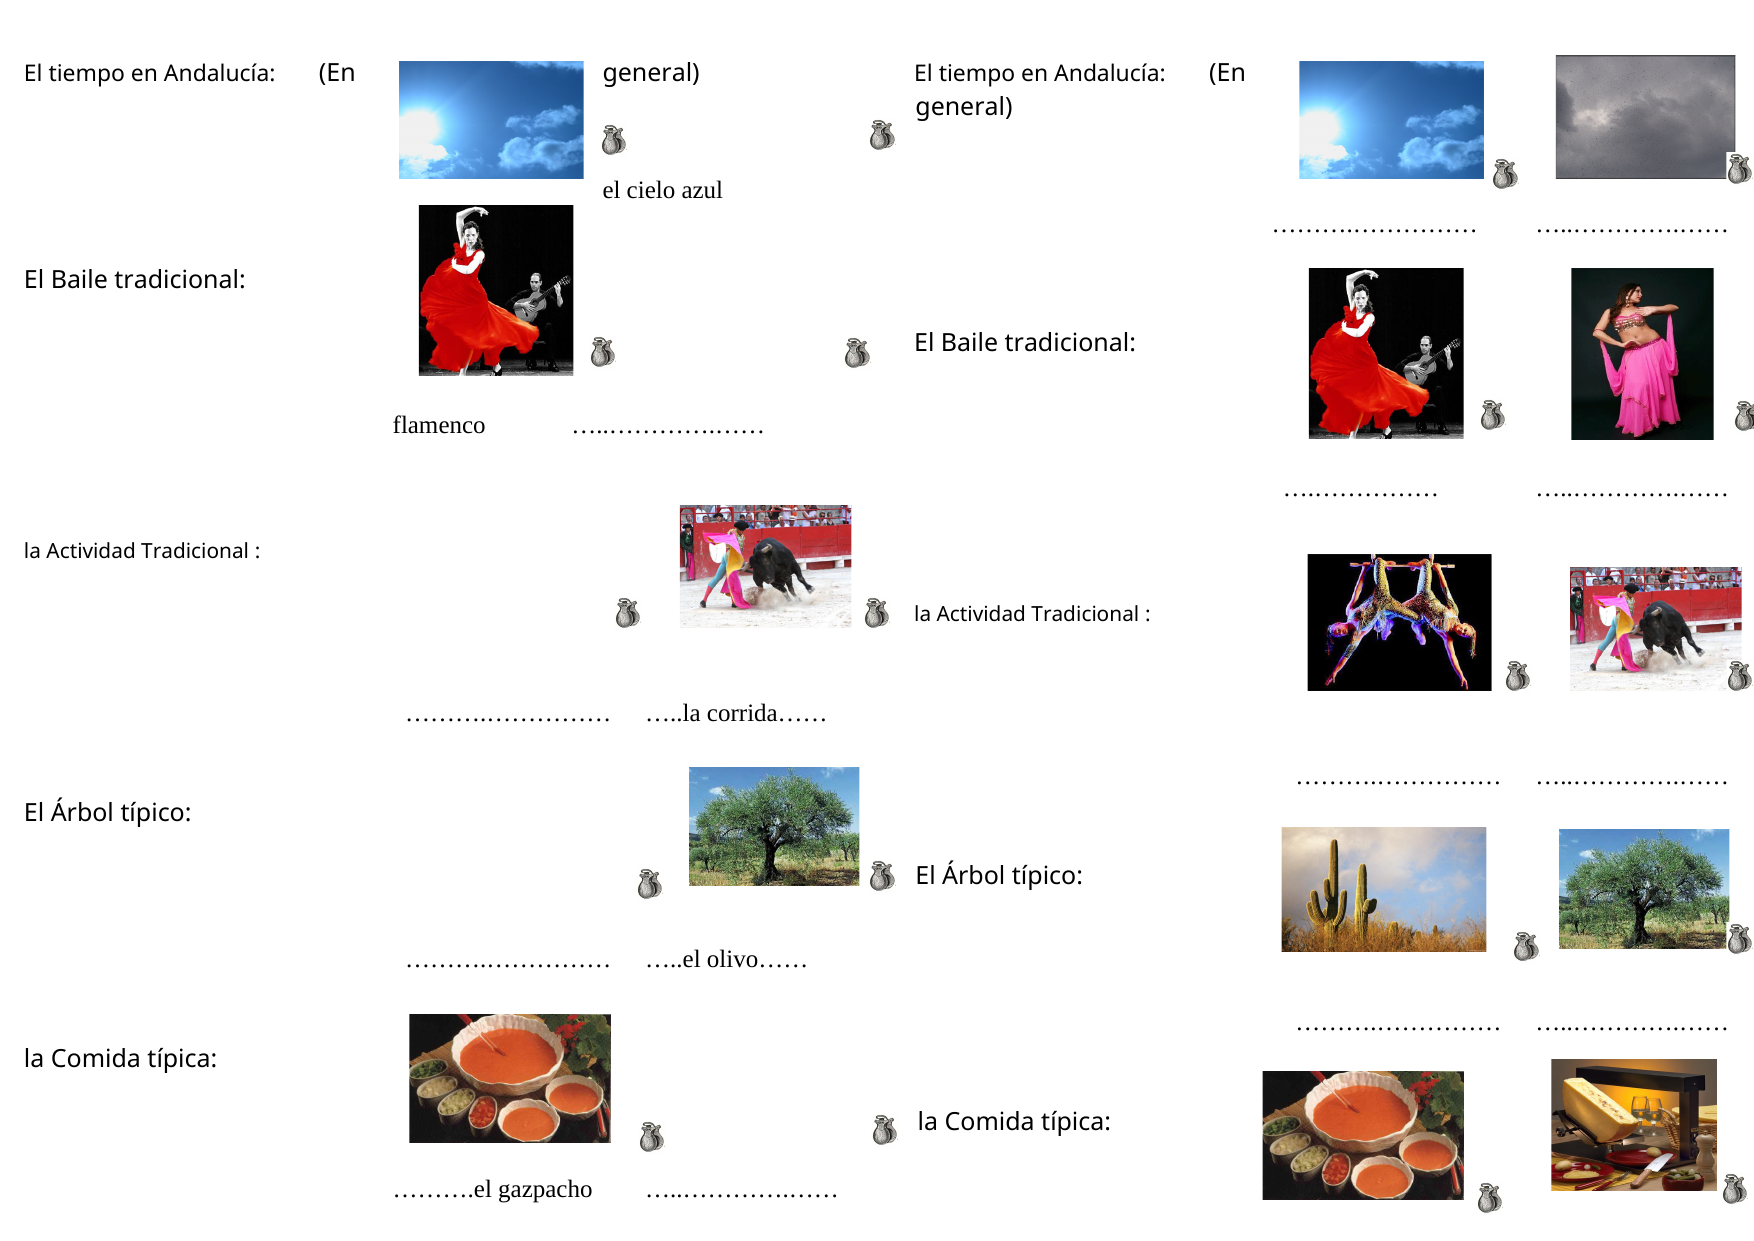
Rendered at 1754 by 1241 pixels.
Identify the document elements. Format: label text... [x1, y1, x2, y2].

text ….…………… …..………….…… [914, 473, 1730, 502]
text ……….…………… …..………….…… [914, 761, 1730, 789]
subtitle [1464, 1104, 1551, 1138]
picture [689, 767, 860, 886]
picture [399, 61, 584, 179]
picture [1491, 157, 1519, 192]
picture [1551, 1059, 1717, 1191]
picture [1281, 827, 1487, 952]
picture [679, 505, 852, 628]
text ……….…………… …..el olivo…… [24, 944, 840, 973]
picture [1476, 1182, 1504, 1216]
picture [589, 335, 617, 370]
picture [1733, 399, 1754, 434]
text ……….…………… …..la corrida…… [24, 698, 840, 727]
picture [636, 867, 664, 902]
picture [1299, 61, 1484, 179]
picture [614, 597, 642, 631]
subtitle la Comida típica: [24, 1041, 409, 1075]
subtitle El Baile tradicional: [24, 261, 418, 296]
picture [1571, 268, 1714, 440]
subtitle la Actividad Tradicional : [24, 536, 679, 564]
text flamenco …..………….…… [24, 411, 840, 439]
picture [409, 1014, 611, 1143]
picture [1512, 930, 1540, 964]
text ……….…………… …..………….…… [914, 1007, 1730, 1036]
picture [638, 1120, 666, 1155]
picture [1308, 268, 1464, 439]
picture [1479, 398, 1507, 433]
picture [843, 336, 872, 371]
text el cielo azul [24, 175, 840, 204]
picture [1307, 554, 1492, 691]
picture [1570, 567, 1754, 694]
picture [868, 118, 897, 153]
text El tiempo en Andalucía: (En general) [914, 55, 1555, 123]
subtitle El Árbol típico: [914, 858, 1281, 892]
subtitle [1487, 858, 1559, 892]
picture [1262, 1071, 1464, 1200]
subtitle [1717, 1104, 1730, 1138]
subtitle [611, 1041, 840, 1075]
subtitle El Baile tradicional: [914, 324, 1308, 358]
picture [600, 123, 628, 158]
subtitle [574, 261, 840, 296]
subtitle la Actividad Tradicional : [914, 599, 1307, 627]
picture [1555, 55, 1754, 187]
subtitle ……….el gazpacho …..………….…… [319, 1174, 840, 1203]
subtitle [1464, 324, 1571, 358]
picture [1504, 660, 1532, 694]
text ……….…………… …..………….…… [914, 209, 1730, 238]
picture [868, 860, 897, 894]
subtitle la Comida típica: [914, 1104, 1262, 1138]
picture [863, 597, 891, 631]
picture [1721, 1172, 1749, 1207]
subtitle [1714, 324, 1730, 358]
subtitle [1492, 599, 1570, 627]
text El tiempo en Andalucía: (En general) [24, 55, 840, 89]
picture [871, 1113, 899, 1148]
subtitle El Árbol típico: [24, 795, 689, 829]
picture [1559, 829, 1754, 957]
picture [418, 205, 574, 376]
